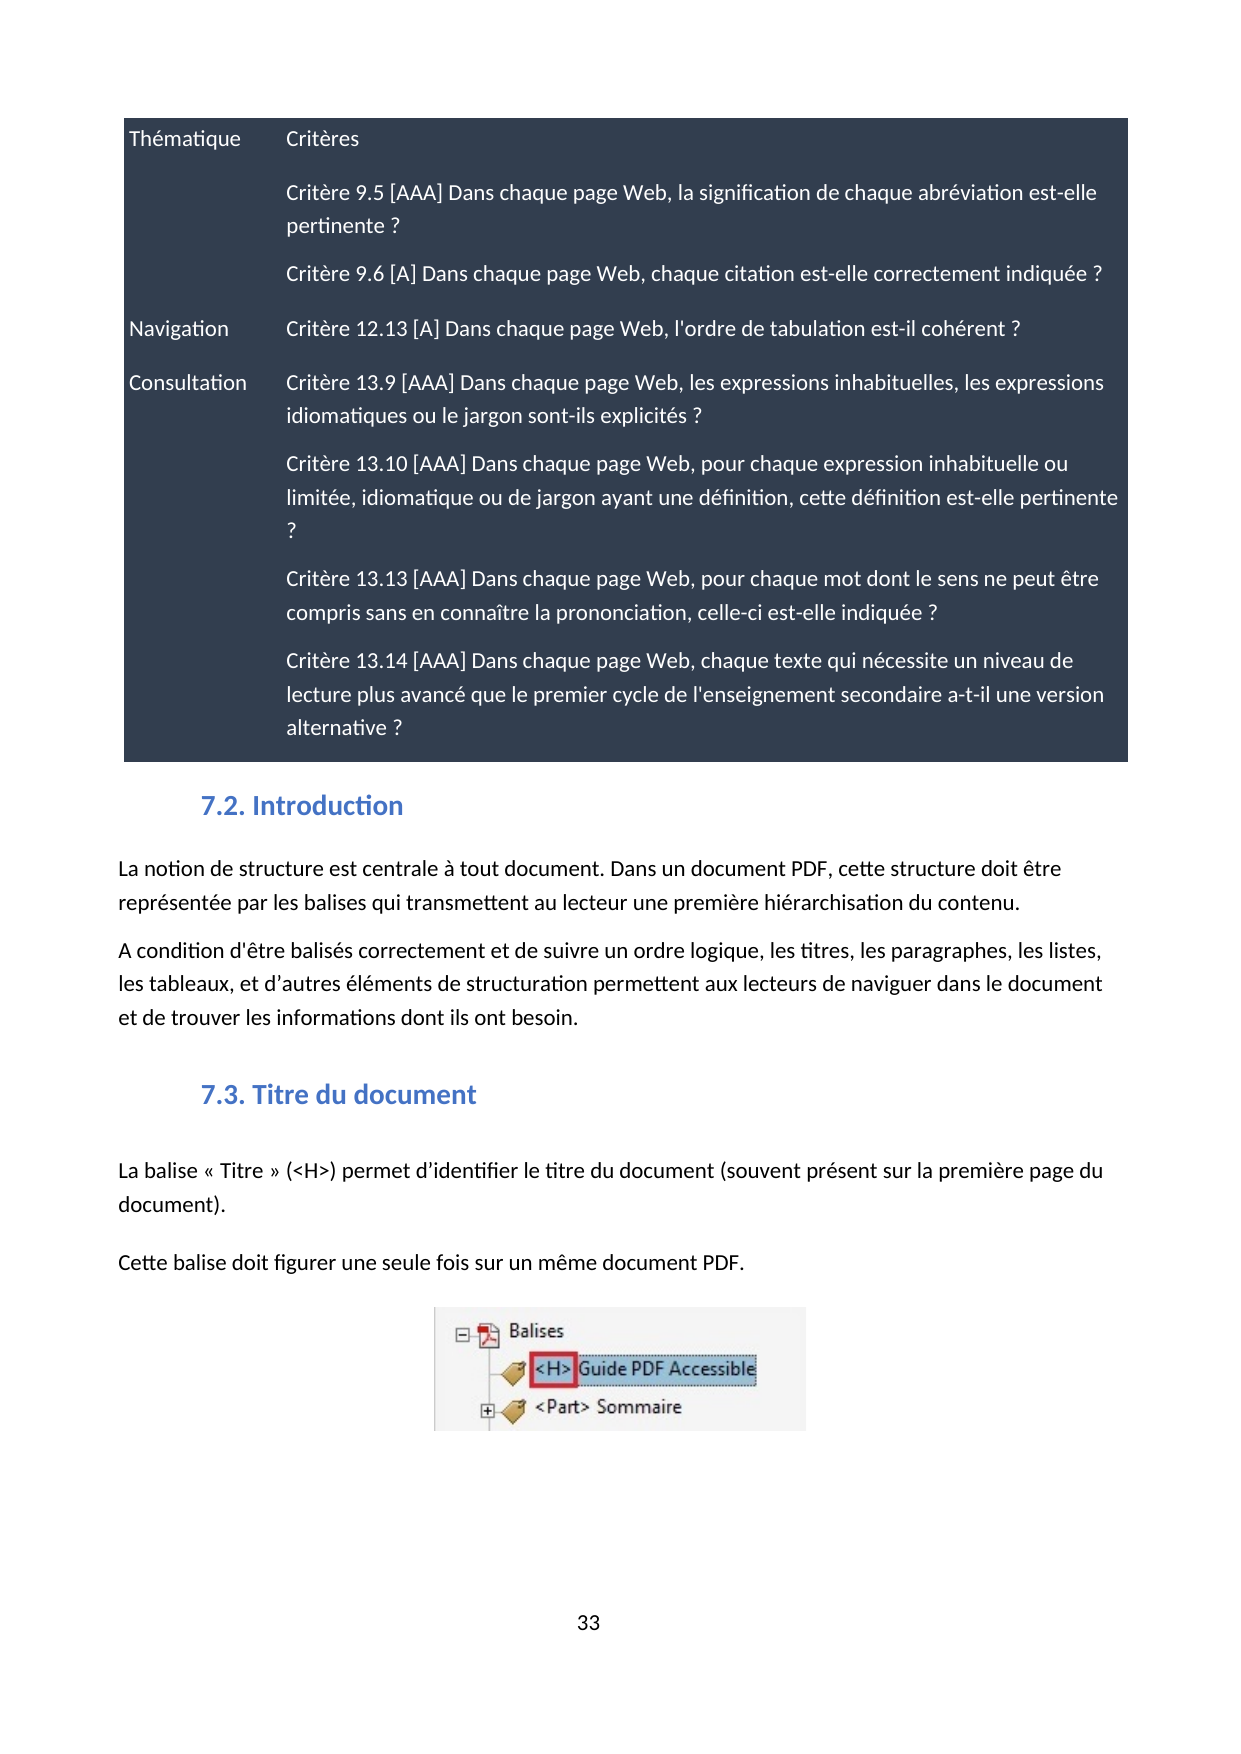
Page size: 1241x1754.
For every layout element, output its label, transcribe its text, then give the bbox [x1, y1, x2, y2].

text A condition d'être balisés correctement et de suivre un ordre logique, les titres, les paragraphes, les listes, les tableaux, et d’autres éléments de structuration permettent aux lecteurs de naviguer dans le document et de trouver les informations dont ils ont besoin. [118, 936, 1122, 1031]
picture [434, 1307, 807, 1431]
subtitle 7.2. Introduction [156, 787, 1122, 822]
table_cell Critère 13.9 [AAA] Dans chaque page Web, les expressions inhabituelles, les expressions idiomatiques ou le jargon sont-ils explicités ? Critère 13.10 [AAA] Dans chaque page Web, pour chaque expression inhabituelle ou limitée, idiomatique ou de jargon ayant une définition, cette définition est-elle pertinente ? Critère 13.13 [AAA] Dans chaque page Web, pour chaque mot dont le sens ne peut être compris sans en connaître la prononciation, celle-ci est-elle indiquée ? Critère 13.14 [AAA] Dans chaque page Web, chaque texte qui nécessite un niveau de lecture plus avancé que le premier cycle de l'enseignement secondaire a-t-il une version alternative ? [281, 362, 1128, 762]
text Cette balise doit figurer une seule fois sur un même document PDF. [118, 1248, 1122, 1277]
table_cell Critère 12.13 [A] Dans chaque page Web, l'ordre de tabulation est-il cohérent ? [281, 308, 1128, 362]
table_cell Critère 9.5 [AAA] Dans chaque page Web, la signification de chaque abréviation est-elle pertinente ? Critère 9.6 [A] Dans chaque page Web, chaque citation est-elle correctement indiquée ? [281, 172, 1128, 308]
table_header Critères [281, 118, 1128, 172]
table_cell [124, 172, 281, 308]
subtitle 7.3. Titre du document [156, 1076, 1122, 1112]
table_cell Consultation [124, 362, 281, 762]
table_cell Navigation [124, 308, 281, 362]
text La notion de structure est centrale à tout document. Dans un document PDF, cette structure doit être représentée par les balises qui transmettent au lecteur une première hiérarchisation du contenu. [118, 854, 1122, 916]
text La balise « Titre » (<H>) permet d’identifier le titre du document (souvent présent sur la première page du document). [118, 1156, 1122, 1218]
table_header Thématique [124, 118, 281, 172]
